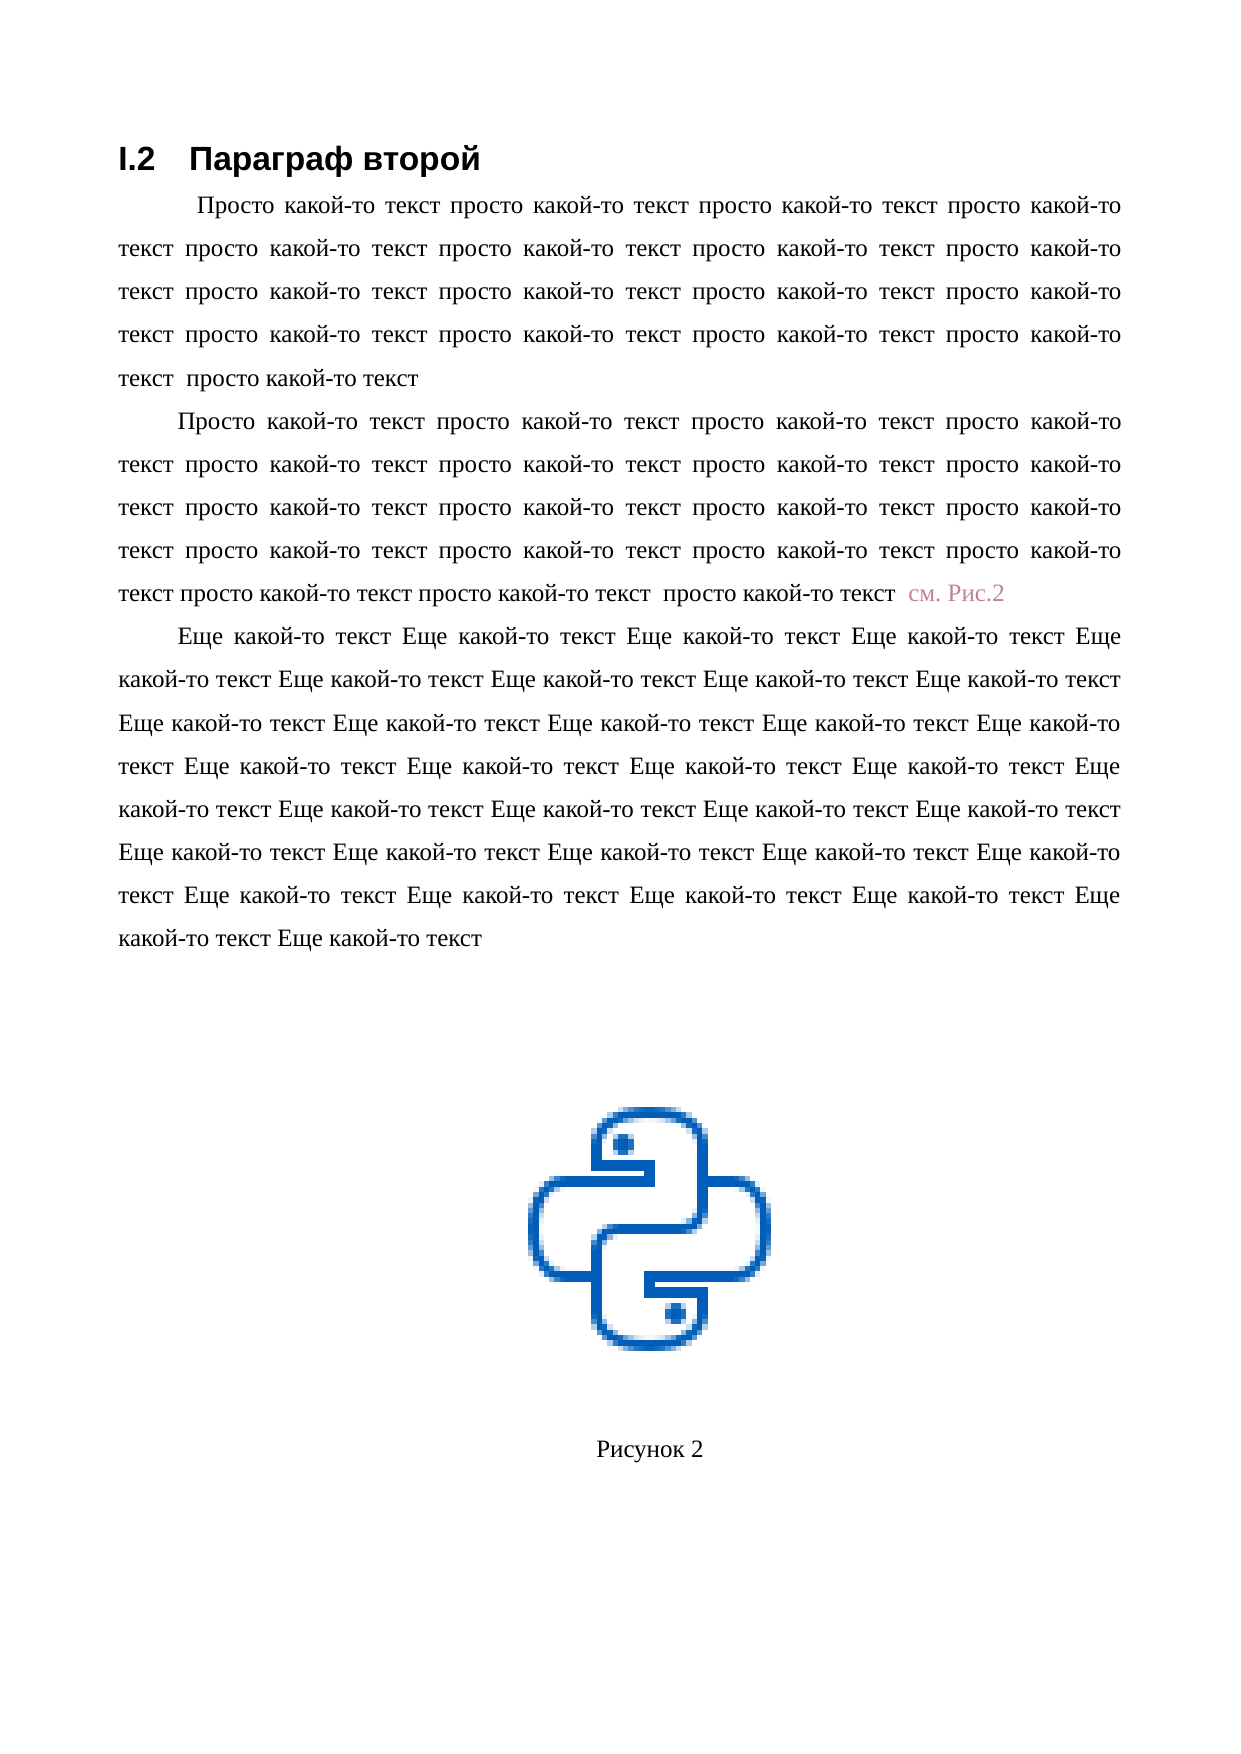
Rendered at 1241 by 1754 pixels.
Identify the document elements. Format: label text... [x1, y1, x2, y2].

subtitle Параграф второй [118, 139, 1122, 178]
text Еще какой-то текст Еще какой-то текст Еще какой-то текст Еще какой-то текст Еще какой-то текст Еще какой-то текст Еще какой-то текст Еще какой-то текст Еще какой-то текст Еще какой-то текст Еще какой-то текст Еще какой-то текст Еще какой-то текст Еще какой-то текст Еще какой-то текст Еще какой-то текст Еще какой-то текст Еще какой-то текст Еще какой-то текст Еще какой-то текст Еще какой-то текст Еще какой-то текст Еще какой-то текст Еще какой-то текст Еще какой-то текст Еще какой-то текст Еще какой-то текст Еще какой-то текст Еще какой-то текст Еще какой-то текст Еще какой-то текст Еще какой-то текст Еще какой-то текст Еще какой-то текст [118, 621, 1122, 952]
text Просто какой-то текст просто какой-то текст просто какой-то текст просто какой-то текст просто какой-то текст просто какой-то текст просто какой-то текст просто какой-то текст просто какой-то текст просто какой-то текст просто какой-то текст просто какой-то текст просто какой-то текст просто какой-то текст просто какой-то текст просто какой-то текст просто какой-то текст просто какой-то текст просто какой-то текст см. Рис.2 [118, 406, 1122, 607]
text Рисунок 2 [118, 1434, 1122, 1463]
picture [518, 1097, 782, 1362]
text Просто какой-то текст просто какой-то текст просто какой-то текст просто какой-то текст просто какой-то текст просто какой-то текст просто какой-то текст просто какой-то текст просто какой-то текст просто какой-то текст просто какой-то текст просто какой-то текст просто какой-то текст просто какой-то текст просто какой-то текст просто какой-то текст просто какой-то текст [118, 190, 1122, 391]
